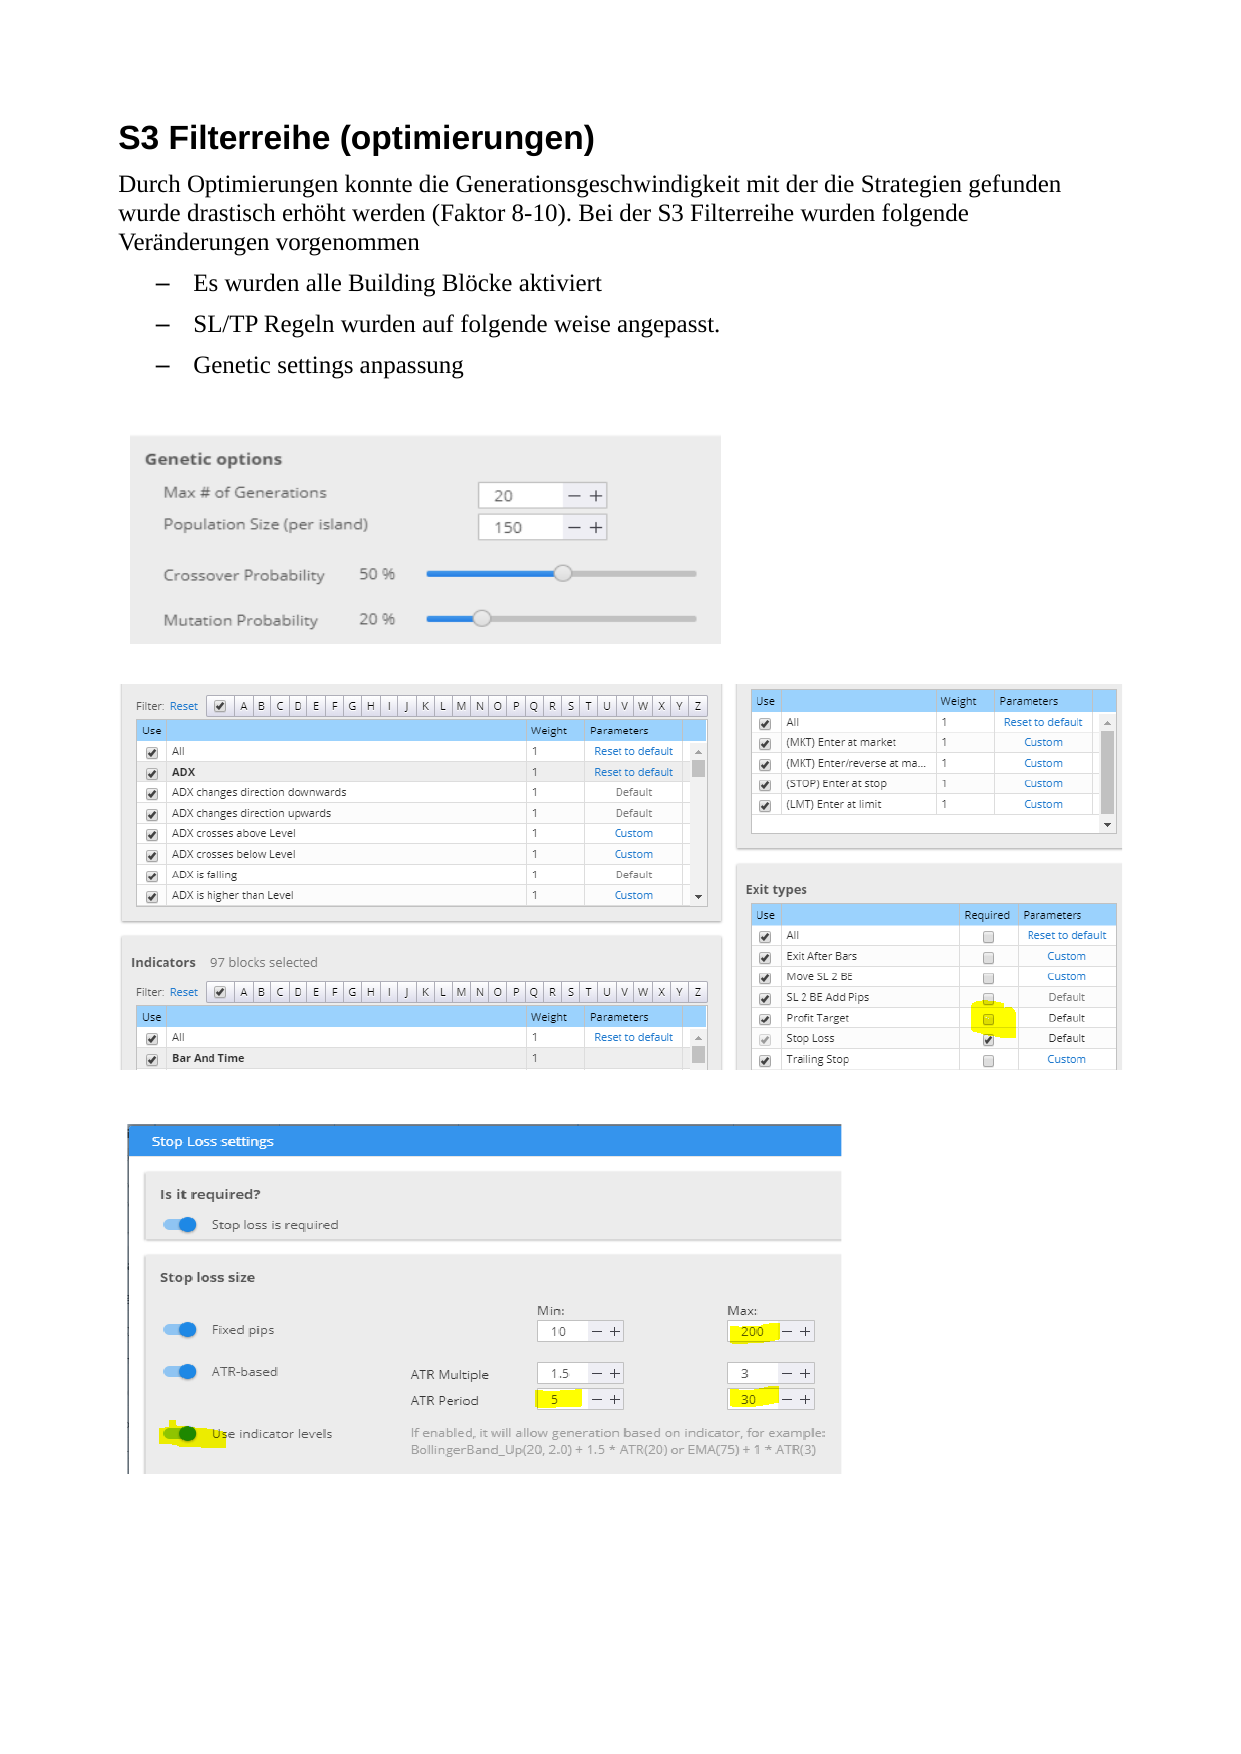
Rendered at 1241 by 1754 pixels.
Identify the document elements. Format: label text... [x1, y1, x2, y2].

subtitle S3 Filterreihe (optimierungen) [118, 118, 1122, 157]
picture [118, 684, 1123, 1070]
list Es wurden alle Building Blöcke aktiviert [156, 268, 1122, 297]
list SL/TP Regeln wurden auf folgende weise angepasst. [156, 309, 1122, 338]
picture [130, 433, 721, 644]
picture [127, 1124, 842, 1474]
list Genetic settings anpassung [156, 351, 1122, 379]
text Durch Optimierungen konnte die Generationsgeschwindigkeit mit der die Strategien gefunden wurde drastisch erhöht werden (Faktor 8-10). Bei der S3 Filterreihe wurden folgende Veränderungen vorgenommen [118, 169, 1122, 256]
